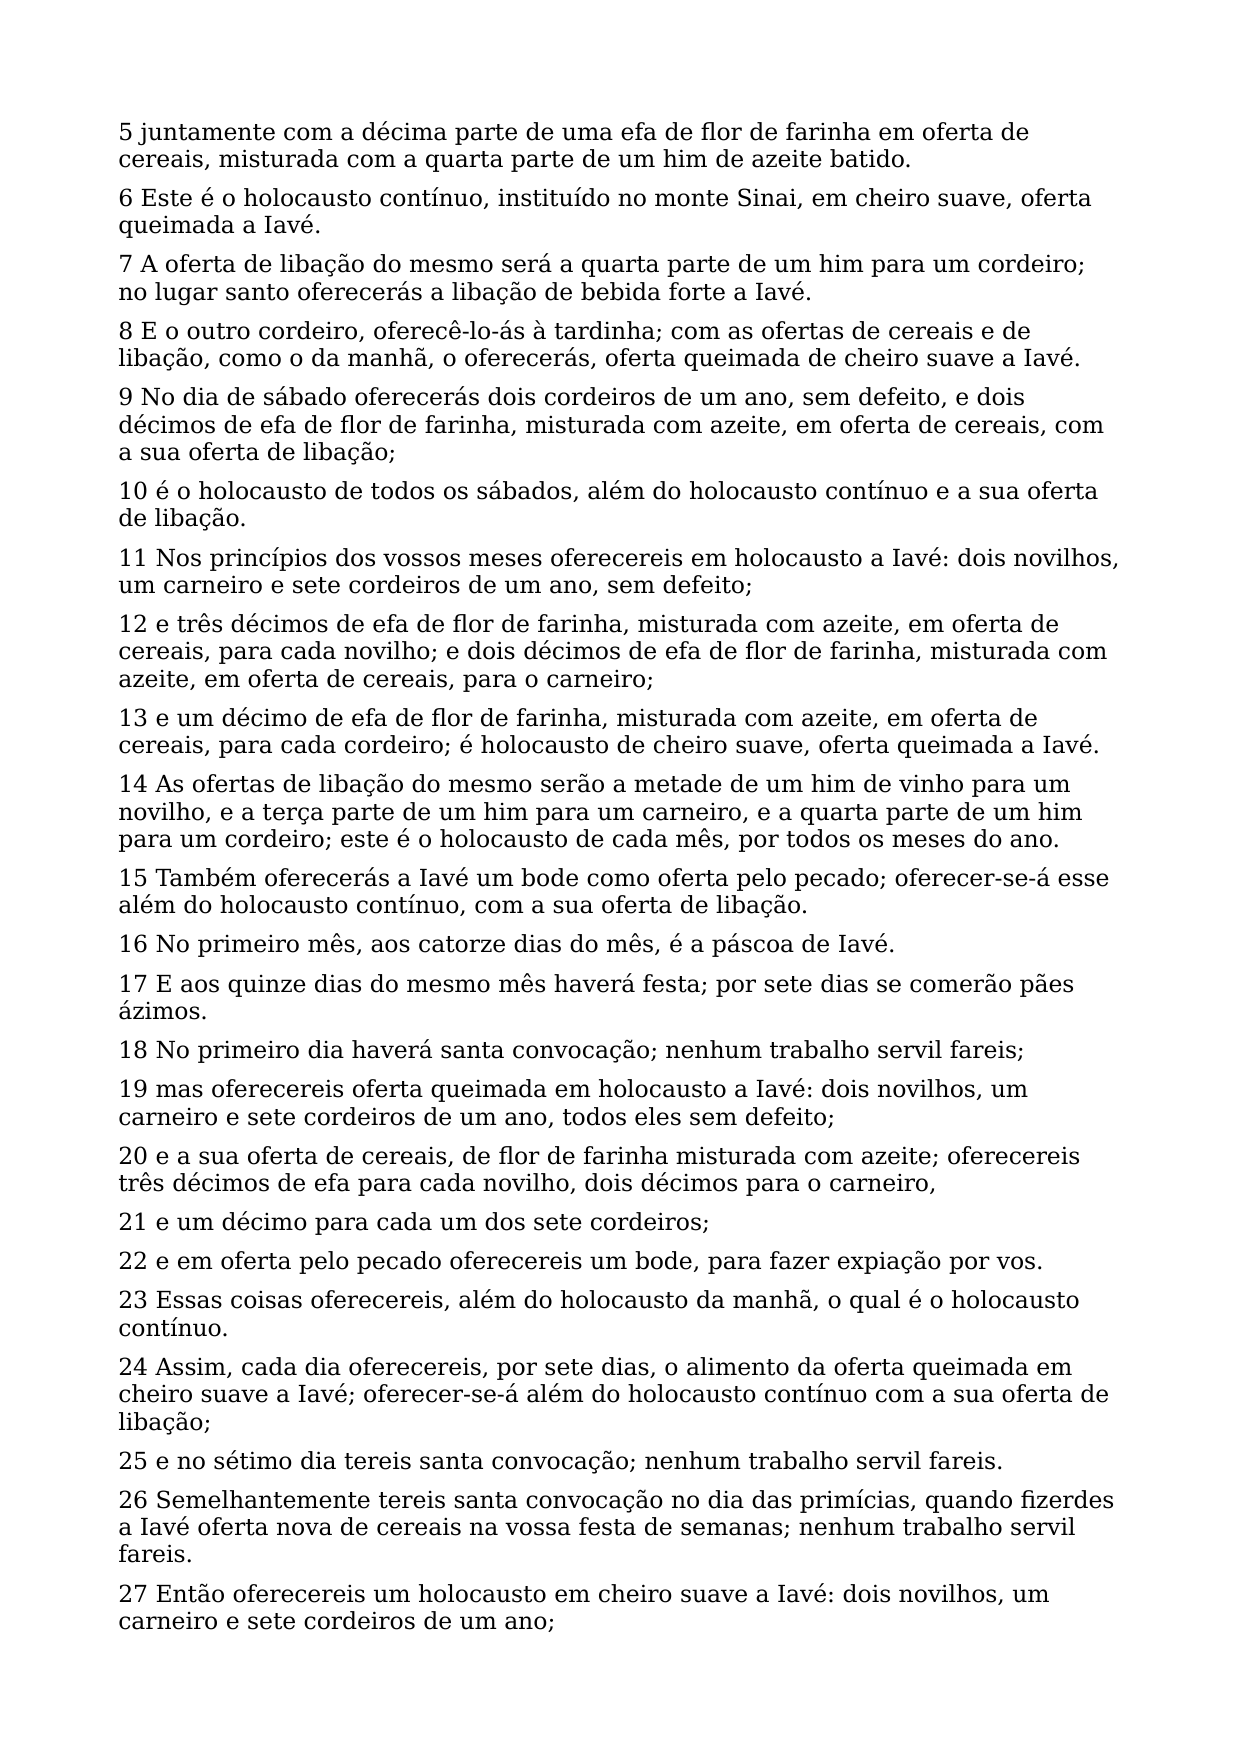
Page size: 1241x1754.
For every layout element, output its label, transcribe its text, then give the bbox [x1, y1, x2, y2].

text 16 No primeiro mês, aos catorze dias do mês, é a páscoa de Iavé. [118, 931, 1122, 958]
text 18 No primeiro dia haverá santa convocação; nenhum trabalho servil fareis; [118, 1037, 1122, 1064]
text 6 Este é o holocausto contínuo, instituído no monte Sinai, em cheiro suave, oferta queimada a Iavé. [118, 184, 1122, 239]
text 17 E aos quinze dias do mesmo mês haverá festa; por sete dias se comerão pães ázimos. [118, 970, 1122, 1025]
text 8 E o outro cordeiro, oferecê-lo-ás à tardinha; com as ofertas de cereais e de libação, como o da manhã, o oferecerás, oferta queimada de cheiro suave a Iavé. [118, 317, 1122, 372]
text 11 Nos princípios dos vossos meses oferecereis em holocausto a Iavé: dois novilhos, um carneiro e sete cordeiros de um ano, sem defeito; [118, 544, 1122, 599]
text 14 As ofertas de libação do mesmo serão a metade de um him de vinho para um novilho, e a terça parte de um him para um carneiro, e a quarta parte de um him para um cordeiro; este é o holocausto de cada mês, por todos os meses do ano. [118, 771, 1122, 853]
text 19 mas oferecereis oferta queimada em holocausto a Iavé: dois novilhos, um carneiro e sete cordeiros de um ano, todos eles sem defeito; [118, 1076, 1122, 1130]
text 7 A oferta de libação do mesmo será a quarta parte de um him para um cordeiro; no lugar santo oferecerás a libação de bebida forte a Iavé. [118, 251, 1122, 306]
text 10 é o holocausto de todos os sábados, além do holocausto contínuo e a sua oferta de libação. [118, 478, 1122, 532]
text 26 Semelhantemente tereis santa convocação no dia das primícias, quando fizerdes a Iavé oferta nova de cereais na vossa festa de semanas; nenhum trabalho servil fareis. [118, 1486, 1122, 1568]
text 25 e no sétimo dia tereis santa convocação; nenhum trabalho servil fareis. [118, 1447, 1122, 1474]
text 9 No dia de sábado oferecerás dois cordeiros de um ano, sem defeito, e dois décimos de efa de flor de farinha, misturada com azeite, em oferta de cereais, com a sua oferta de libação; [118, 384, 1122, 466]
text 27 Então oferecereis um holocausto em cheiro suave a Iavé: dois novilhos, um carneiro e sete cordeiros de um ano; [118, 1580, 1122, 1635]
text 20 e a sua oferta de cereais, de flor de farinha misturada com azeite; oferecereis três décimos de efa para cada novilho, dois décimos para o carneiro, [118, 1142, 1122, 1197]
text 22 e em oferta pelo pecado oferecereis um bode, para fazer expiação por vos. [118, 1248, 1122, 1275]
text 13 e um décimo de efa de flor de farinha, misturada com azeite, em oferta de cereais, para cada cordeiro; é holocausto de cheiro suave, oferta queimada a Iavé. [118, 704, 1122, 759]
text 24 Assim, cada dia oferecereis, por sete dias, o alimento da oferta queimada em cheiro suave a Iavé; oferecer-se-á além do holocausto contínuo com a sua oferta de libação; [118, 1353, 1122, 1435]
text 21 e um décimo para cada um dos sete cordeiros; [118, 1209, 1122, 1236]
text 23 Essas coisas oferecereis, além do holocausto da manhã, o qual é o holocausto contínuo. [118, 1287, 1122, 1342]
text 12 e três décimos de efa de flor de farinha, misturada com azeite, em oferta de cereais, para cada novilho; e dois décimos de efa de flor de farinha, misturada com azeite, em oferta de cereais, para o carneiro; [118, 611, 1122, 692]
text 15 Também oferecerás a Iavé um bode como oferta pelo pecado; oferecer-se-á esse além do holocausto contínuo, com a sua oferta de libação. [118, 864, 1122, 919]
text 5 juntamente com a décima parte de uma efa de flor de farinha em oferta de cereais, misturada com a quarta parte de um him de azeite batido. [118, 118, 1122, 173]
